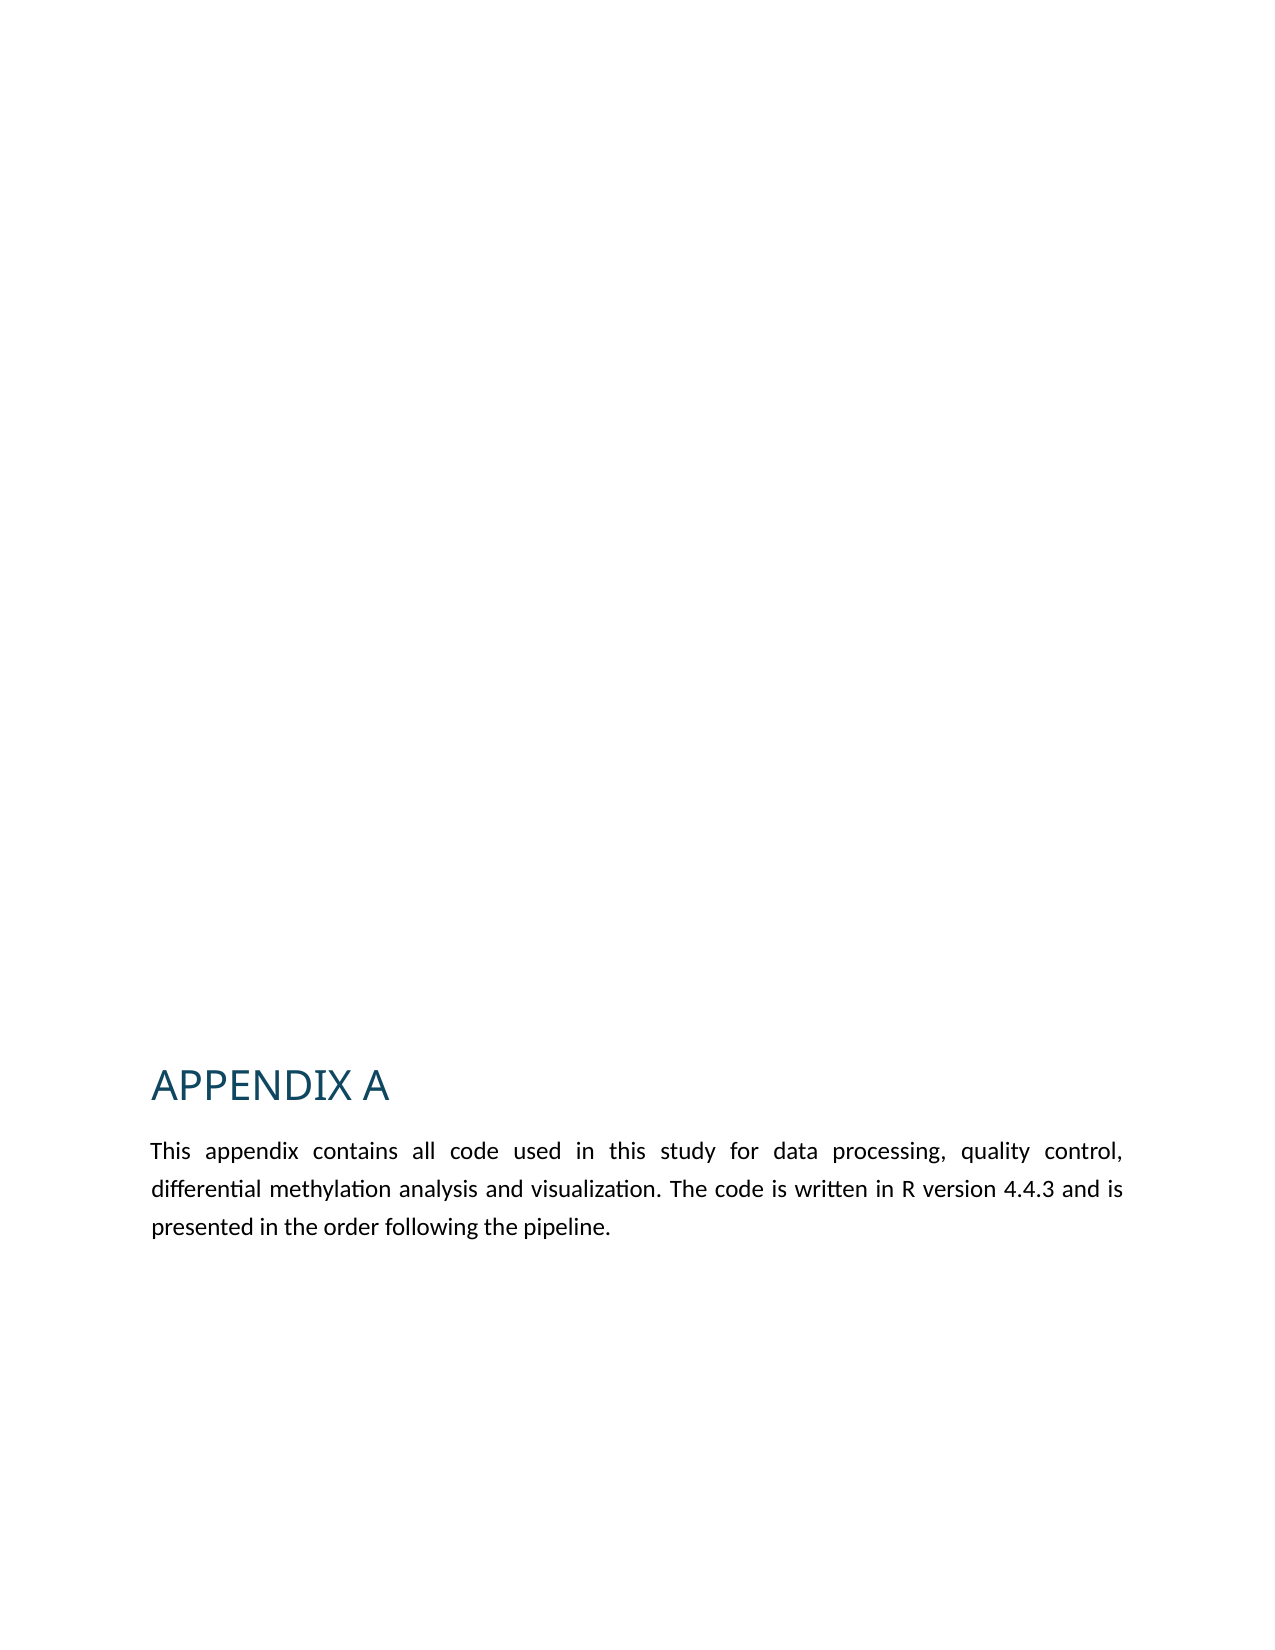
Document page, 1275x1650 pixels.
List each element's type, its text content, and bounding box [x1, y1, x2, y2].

subtitle APPENDIX A [151, 1056, 1125, 1113]
text This appendix contains all code used in this study for data processing, quality control, differential methylation analysis and visualization. The code is written in R version 4.4.3 and is presented in the order following the pipeline. [150, 1135, 1125, 1242]
